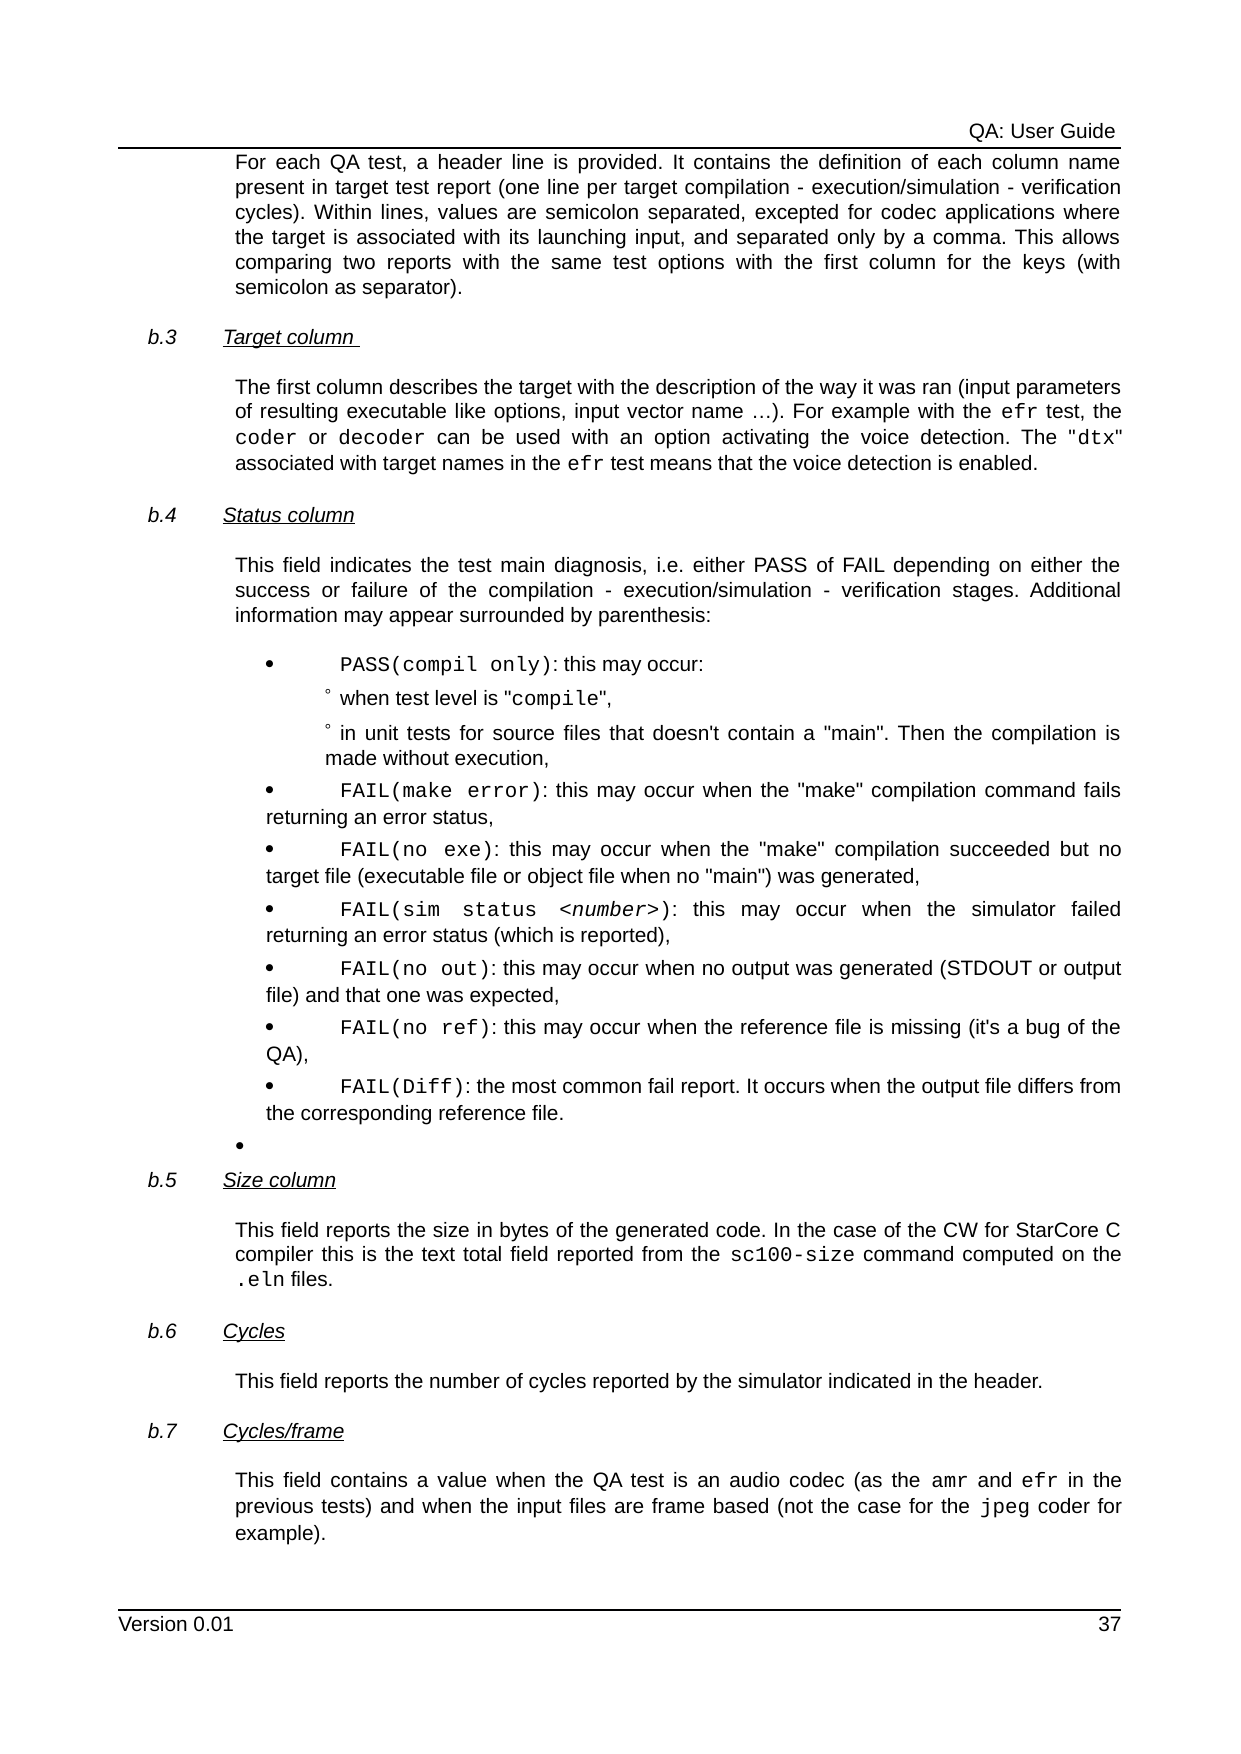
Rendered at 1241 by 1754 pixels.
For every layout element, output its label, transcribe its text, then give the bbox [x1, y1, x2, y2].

subtitle Target column [148, 324, 1122, 349]
text The first column describes the target with the description of the way it was ran (input parameters of resulting executable like options, input vector name …). For example with the efr test, the coder or decoder can be used with an option activating the voice detection. The "dtx" associated with target names in the efr test means that the voice detection is enabled. [235, 374, 1122, 476]
text For each QA test, a header line is provided. It contains the definition of each column name present in target test report (one line per target compilation - execution/simulation - verification cycles). Within lines, values are semicolon separated, excepted for codec applications where the target is associated with its launching input, and separated only by a comma. This allows comparing two reports with the same test options with the first column for the keys (with semicolon as separator). [235, 149, 1122, 299]
subtitle Size column [148, 1166, 1122, 1191]
text This field contains a value when the QA test is an audio codec (as the amr and efr in the previous tests) and when the input files are frame based (not the case for the jpeg coder for example). [235, 1468, 1122, 1545]
list FAIL(make error): this may occur when the "make" compilation command fails returning an error status, [266, 778, 1122, 829]
list FAIL(no ref): this may occur when the reference file is missing (it's a bug of the QA), [266, 1015, 1122, 1066]
text This field reports the number of cycles reported by the simulator indicated in the header. [235, 1368, 1122, 1393]
list when test level is "compile", [325, 686, 1122, 711]
list FAIL(no exe): this may occur when the "make" compilation succeeded but no target file (executable file or object file when no "main") was generated, [266, 837, 1122, 888]
list PASS(compil only): this may occur: [266, 651, 1122, 677]
text This field indicates the test main diagnosis, i.e. either PASS of FAIL depending on either the success or failure of the compilation - execution/simulation - verification stages. Additional information may appear surrounded by parenthesis: [235, 551, 1122, 626]
list FAIL(no out): this may occur when no output was generated (STDOUT or output file) and that one was expected, [266, 956, 1122, 1006]
subtitle Status column [148, 501, 1122, 526]
subtitle Cycles [148, 1318, 1122, 1343]
list in unit tests for source files that doesn't contain a "main". Then the compilation is made without execution, [325, 720, 1122, 770]
subtitle Cycles/frame [148, 1418, 1122, 1443]
list FAIL(sim status <number>): this may occur when the simulator failed returning an error status (which is reported), [266, 896, 1122, 947]
text This field reports the size in bytes of the generated code. In the case of the CW for StarCore C compiler this is the text total field reported from the sc100-size command computed on the .eln files. [235, 1216, 1122, 1293]
list FAIL(Diff): the most common fail report. It occurs when the output file differs from the corresponding reference file. [266, 1074, 1122, 1125]
